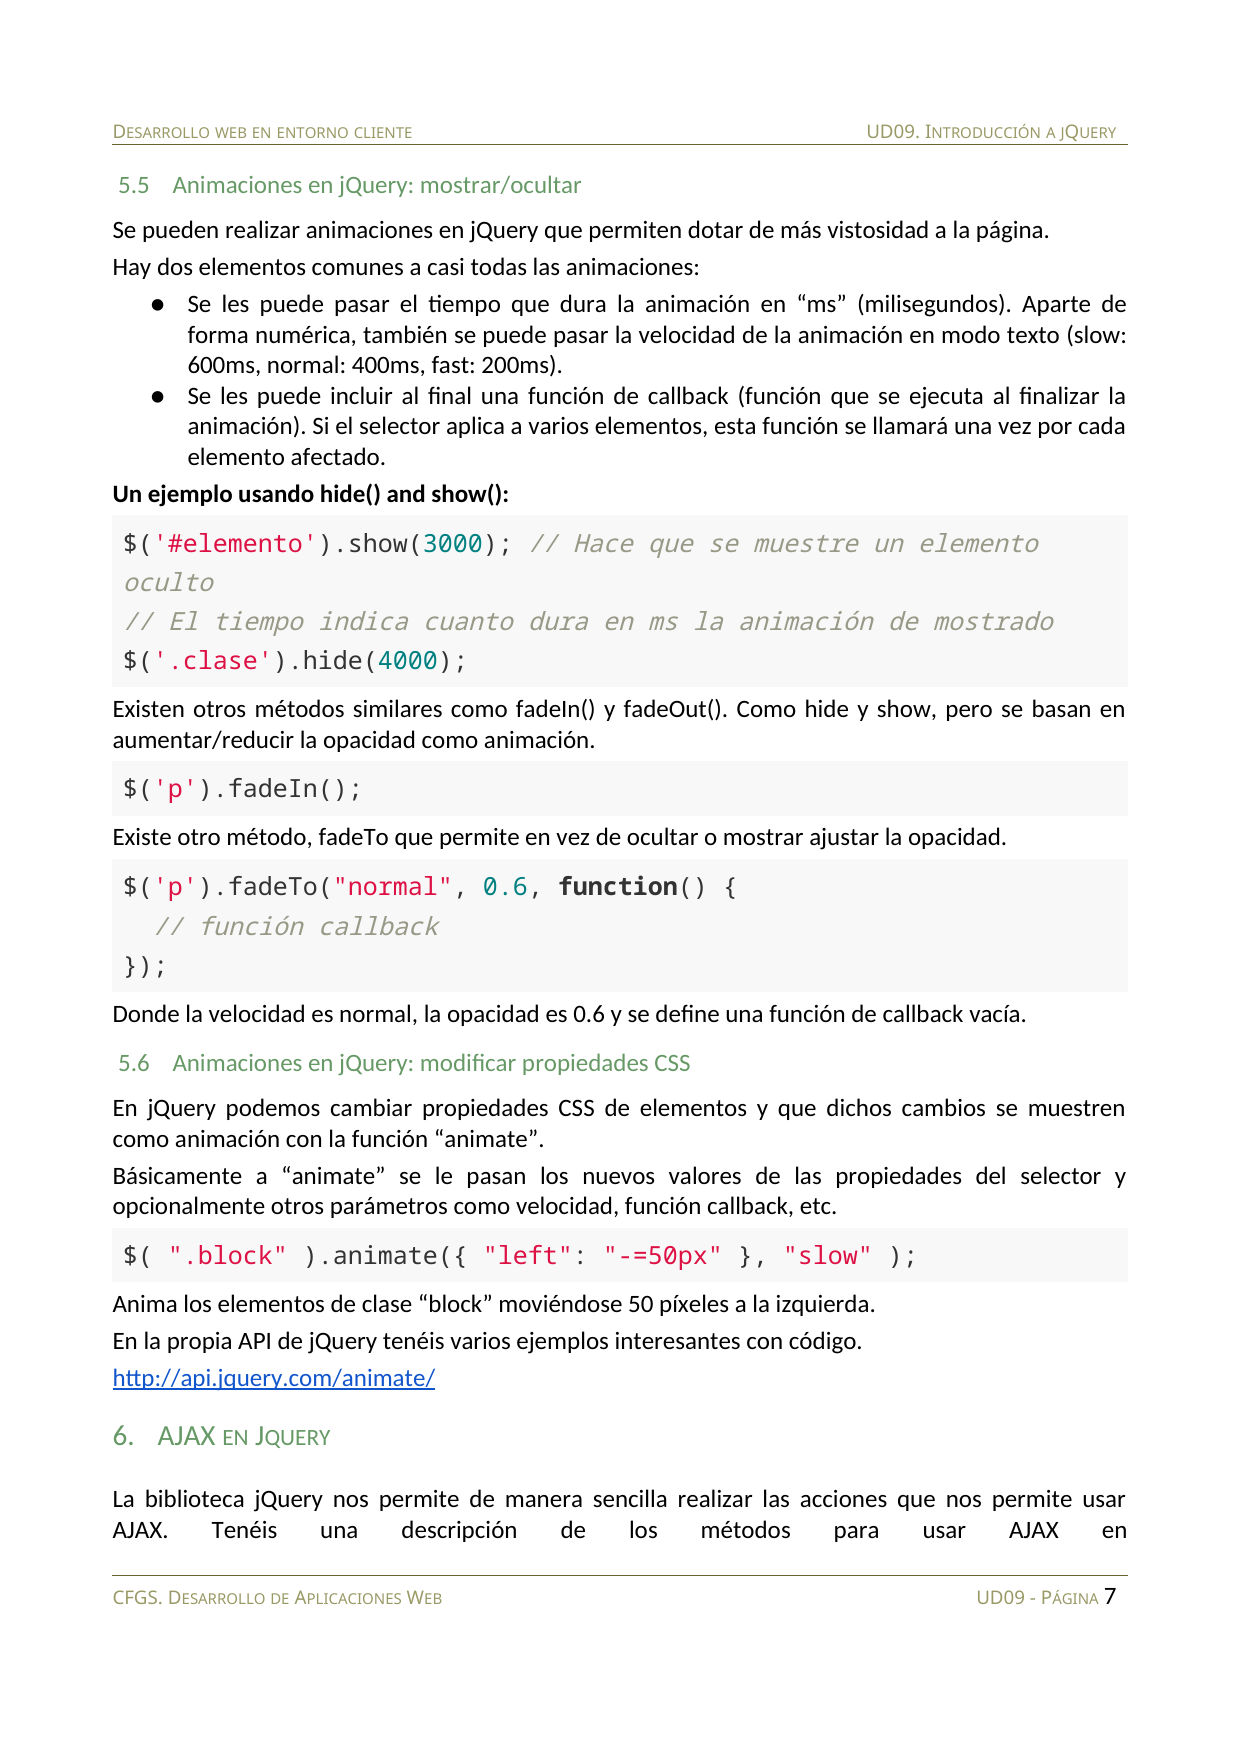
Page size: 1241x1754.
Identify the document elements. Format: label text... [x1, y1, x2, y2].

subtitle Animaciones en jQuery: modificar propiedades CSS [112, 1047, 1128, 1078]
list Se les puede incluir al final una función de callback (función que se ejecuta al finalizar la animación). Si el selector aplica a varios elementos, esta función se llamará una vez por cada elemento afectado. [150, 380, 1128, 471]
text En la propia API de jQuery tenéis varios ejemplos interesantes con código. [112, 1325, 1128, 1356]
subtitle AJAX en Jquery [112, 1417, 1128, 1453]
text http://api.jquery.com/animate/ [112, 1362, 1128, 1393]
text Se pueden realizar animaciones en jQuery que permiten dotar de más vistosidad a la página. [112, 214, 1128, 245]
table_header $('p').fadeTo("normal", 0.6, function() { // función callback }); [112, 859, 1128, 992]
text La biblioteca jQuery nos permite de manera sencilla realizar las acciones que nos permite usar AJAX. Tenéis una descripción de los métodos para usar AJAX en [112, 1483, 1128, 1544]
list Se les puede pasar el tiempo que dura la animación en “ms” (milisegundos). Aparte de forma numérica, también se puede pasar la velocidad de la animación en modo texto (slow: 600ms, normal: 400ms, fast: 200ms). [150, 288, 1128, 380]
text Básicamente a “animate” se le pasan los nuevos valores de las propiedades del selector y opcionalmente otros parámetros como velocidad, función callback, etc. [112, 1160, 1128, 1221]
table_header $( ".block" ).animate({ "left": "-=50px" }, "slow" ); [112, 1228, 1128, 1282]
text En jQuery podemos cambiar propiedades CSS de elementos y que dichos cambios se muestren como animación con la función “animate”. [112, 1092, 1128, 1153]
table_header $('#elemento').show(3000); // Hace que se muestre un elemento oculto // El tiempo indica cuanto dura en ms la animación de mostrado $('.clase').hide(4000); [112, 515, 1128, 687]
table_header $('p').fadeIn(); [112, 761, 1128, 816]
text Existen otros métodos similares como fadeIn() y fadeOut(). Como hide y show, pero se basan en aumentar/reducir la opacidad como animación. [112, 693, 1128, 754]
text Existe otro método, fadeTo que permite en vez de ocultar o mostrar ajustar la opacidad. [112, 822, 1128, 852]
text Un ejemplo usando hide() and show(): [112, 478, 1128, 508]
subtitle Animaciones en jQuery: mostrar/ocultar [112, 169, 1128, 199]
text Donde la velocidad es normal, la opacidad es 0.6 y se define una función de callback vacía. [112, 998, 1128, 1028]
text Hay dos elementos comunes a casi todas las animaciones: [112, 251, 1128, 282]
text Anima los elementos de clase “block” moviéndose 50 píxeles a la izquierda. [112, 1288, 1128, 1319]
